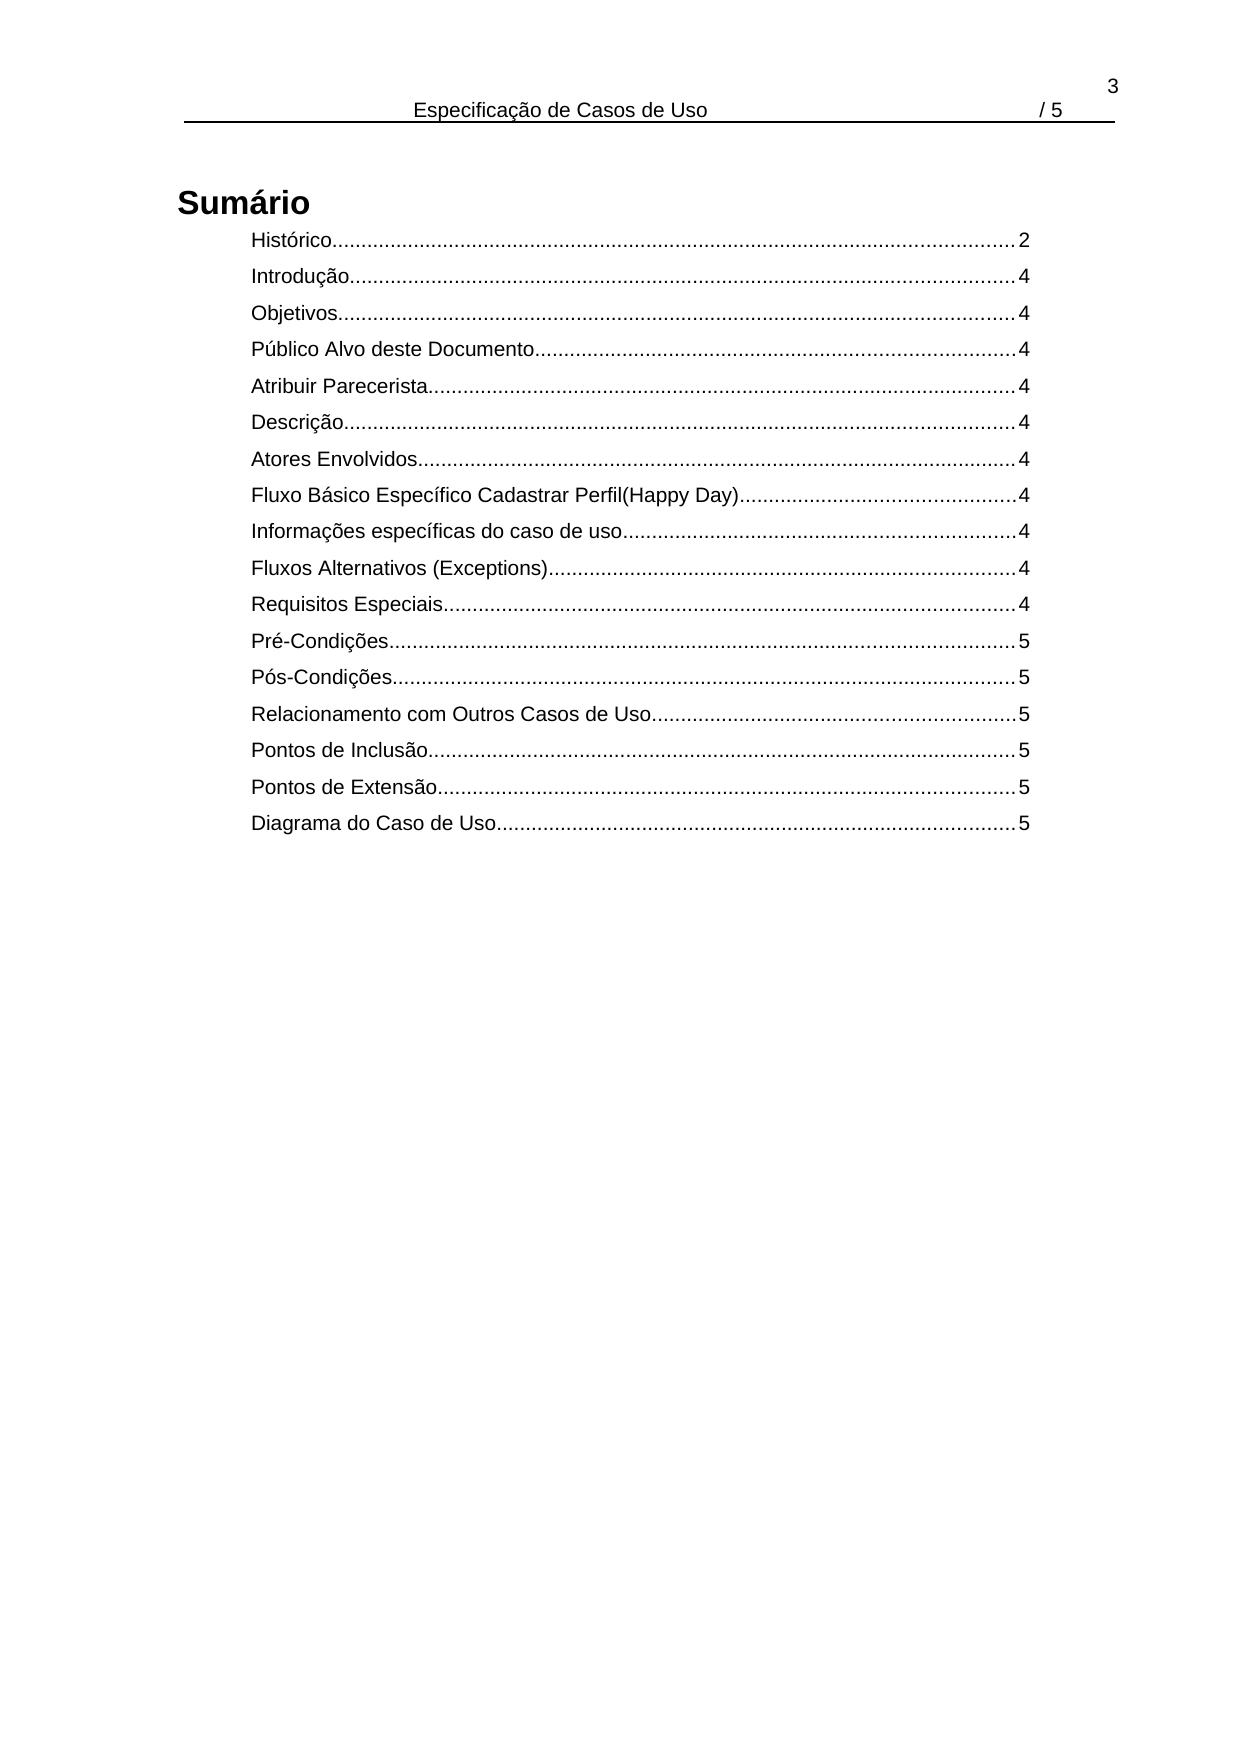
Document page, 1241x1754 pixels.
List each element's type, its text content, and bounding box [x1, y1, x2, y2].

text Fluxos Alternativos (Exceptions) 4 [177, 556, 1104, 580]
text Pontos de Extensão 5 [177, 774, 1104, 798]
text Pré-Condições 5 [177, 629, 1104, 653]
text Público Alvo deste Documento 4 [177, 337, 1104, 361]
text Atribuir Parecerista 4 [177, 373, 1104, 397]
text Diagrama do Caso de Uso 5 [177, 811, 1104, 835]
subtitle Sumário [177, 183, 1104, 221]
text Descrição 4 [177, 410, 1104, 434]
text Introdução 4 [177, 264, 1104, 288]
text Relacionamento com Outros Casos de Uso 5 [177, 702, 1104, 726]
text Histórico 2 [177, 228, 1104, 252]
text Pós-Condições 5 [177, 665, 1104, 689]
text Fluxo Básico Específico Cadastrar Perfil(Happy Day) 4 [177, 483, 1104, 507]
text Requisitos Especiais 4 [177, 592, 1104, 616]
text Atores Envolvidos 4 [177, 446, 1104, 470]
text Objetivos 4 [177, 301, 1104, 324]
text Pontos de Inclusão 5 [177, 738, 1104, 762]
text Informações específicas do caso de uso 4 [177, 519, 1104, 543]
